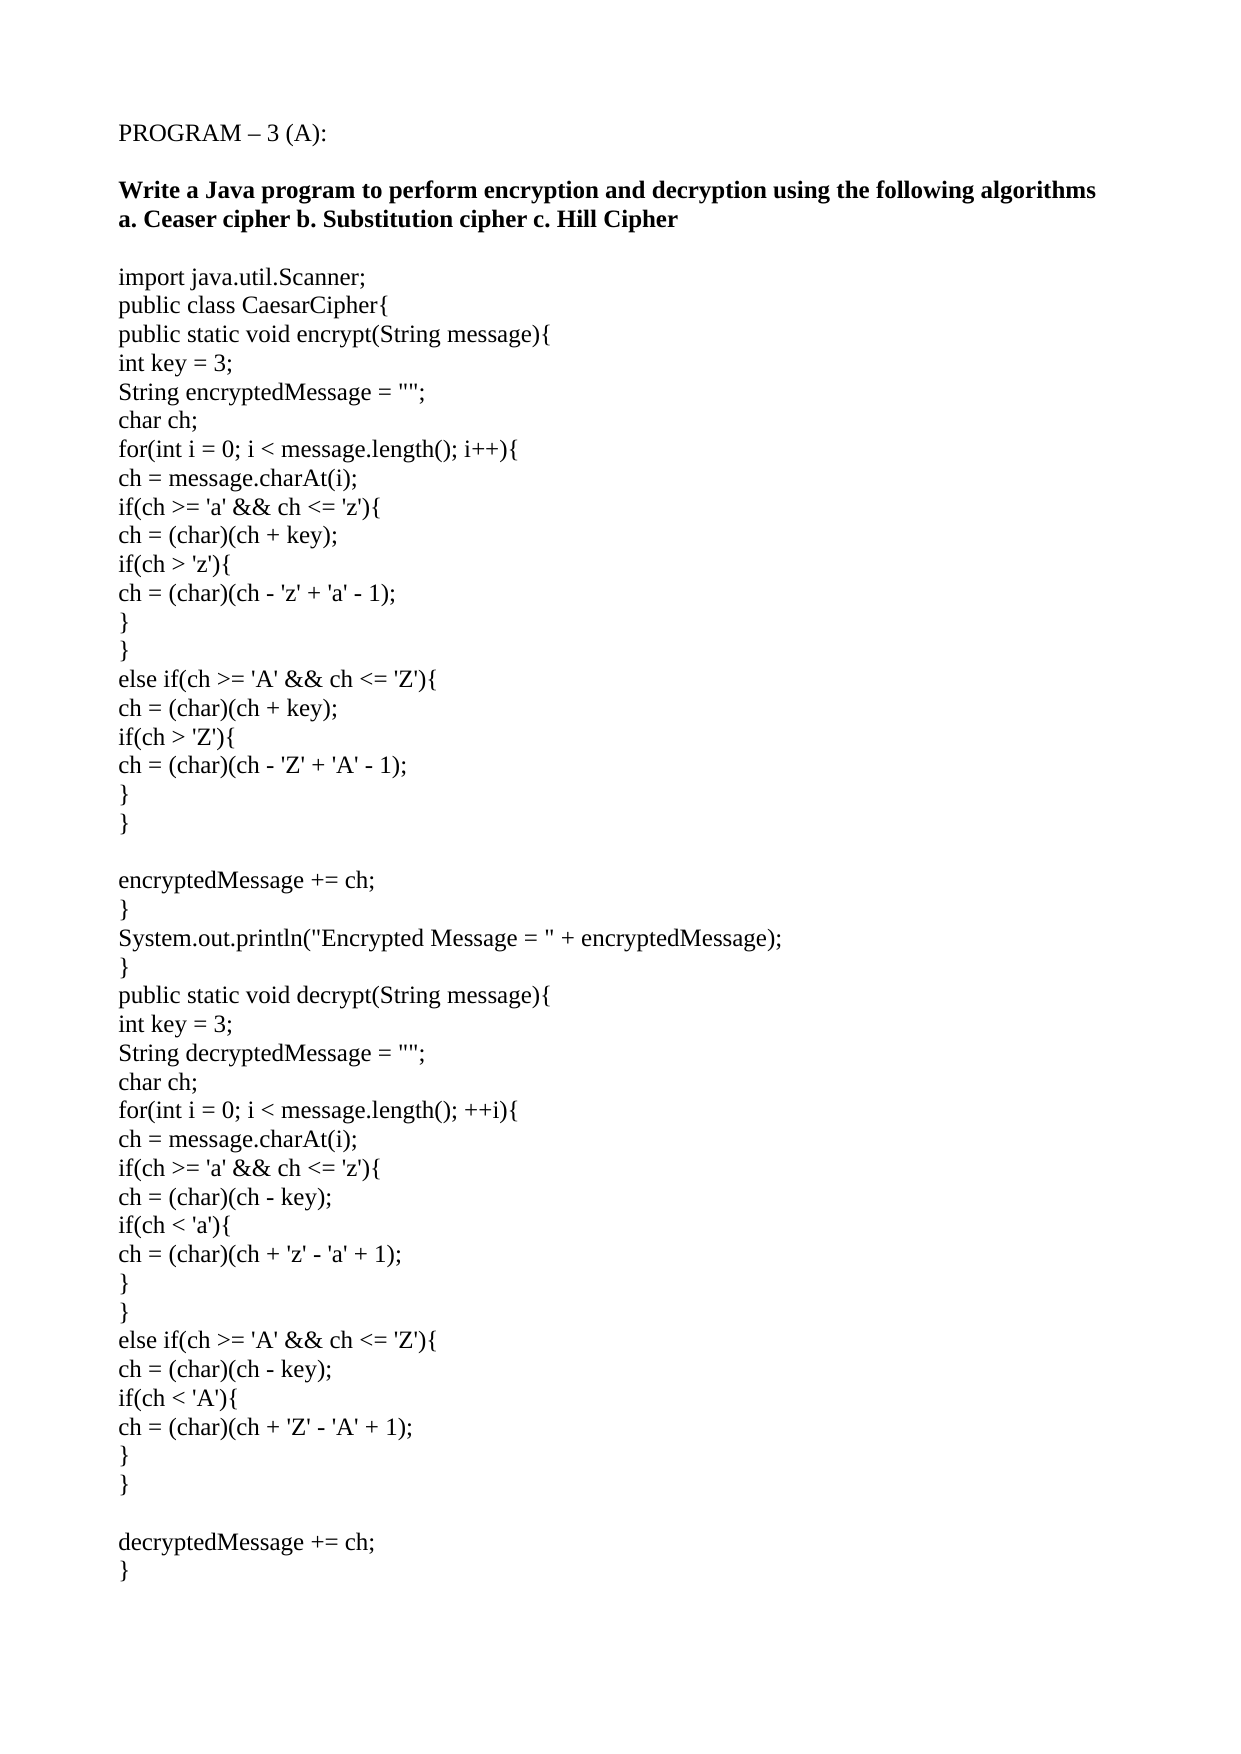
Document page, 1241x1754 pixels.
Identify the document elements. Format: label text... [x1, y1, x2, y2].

text } [118, 1469, 1122, 1498]
text ch = (char)(ch + 'z' - 'a' + 1); [118, 1239, 1122, 1268]
text char ch; [118, 406, 1122, 434]
text } [118, 894, 1122, 923]
text if(ch < 'a'){ [118, 1211, 1122, 1239]
text ch = (char)(ch - 'z' + 'a' - 1); [118, 578, 1122, 607]
text ch = (char)(ch + key); [118, 693, 1122, 722]
text import java.util.Scanner; [118, 262, 1122, 291]
text } [118, 1441, 1122, 1469]
text char ch; [118, 1067, 1122, 1096]
text int key = 3; [118, 1009, 1122, 1038]
text System.out.println("Encrypted Message = " + encryptedMessage); [118, 923, 1122, 952]
text else if(ch >= 'A' && ch <= 'Z'){ [118, 1326, 1122, 1354]
text ch = (char)(ch + key); [118, 521, 1122, 549]
text ch = (char)(ch - key); [118, 1354, 1122, 1383]
text else if(ch >= 'A' && ch <= 'Z'){ [118, 664, 1122, 693]
text for(int i = 0; i < message.length(); ++i){ [118, 1096, 1122, 1124]
text if(ch > 'z'){ [118, 549, 1122, 578]
text } [118, 952, 1122, 981]
text for(int i = 0; i < message.length(); i++){ [118, 434, 1122, 463]
text } [118, 779, 1122, 808]
text String decryptedMessage = ""; [118, 1038, 1122, 1067]
text ch = message.charAt(i); [118, 463, 1122, 492]
text ch = (char)(ch - 'Z' + 'A' - 1); [118, 751, 1122, 779]
text if(ch >= 'a' && ch <= 'z'){ [118, 1153, 1122, 1182]
text if(ch < 'A'){ [118, 1383, 1122, 1412]
text } [118, 607, 1122, 636]
text ch = message.charAt(i); [118, 1124, 1122, 1153]
text a. Ceaser cipher b. Substitution cipher c. Hill Cipher [118, 204, 1122, 233]
text } [118, 636, 1122, 664]
text if(ch >= 'a' && ch <= 'z'){ [118, 492, 1122, 521]
text if(ch > 'Z'){ [118, 722, 1122, 751]
text public static void encrypt(String message){ [118, 319, 1122, 348]
text int key = 3; [118, 348, 1122, 377]
text public class CaesarCipher{ [118, 291, 1122, 319]
text } [118, 1268, 1122, 1297]
text encryptedMessage += ch; [118, 866, 1122, 894]
text String encryptedMessage = ""; [118, 377, 1122, 406]
text } [118, 808, 1122, 837]
text ch = (char)(ch - key); [118, 1182, 1122, 1211]
text decryptedMessage += ch; [118, 1527, 1122, 1556]
text } [118, 1556, 1122, 1584]
text Write a Java program to perform encryption and decryption using the following algorithms [118, 176, 1122, 204]
text } [118, 1297, 1122, 1326]
text public static void decrypt(String message){ [118, 981, 1122, 1009]
text ch = (char)(ch + 'Z' - 'A' + 1); [118, 1412, 1122, 1441]
text PROGRAM – 3 (A): [118, 118, 1122, 147]
